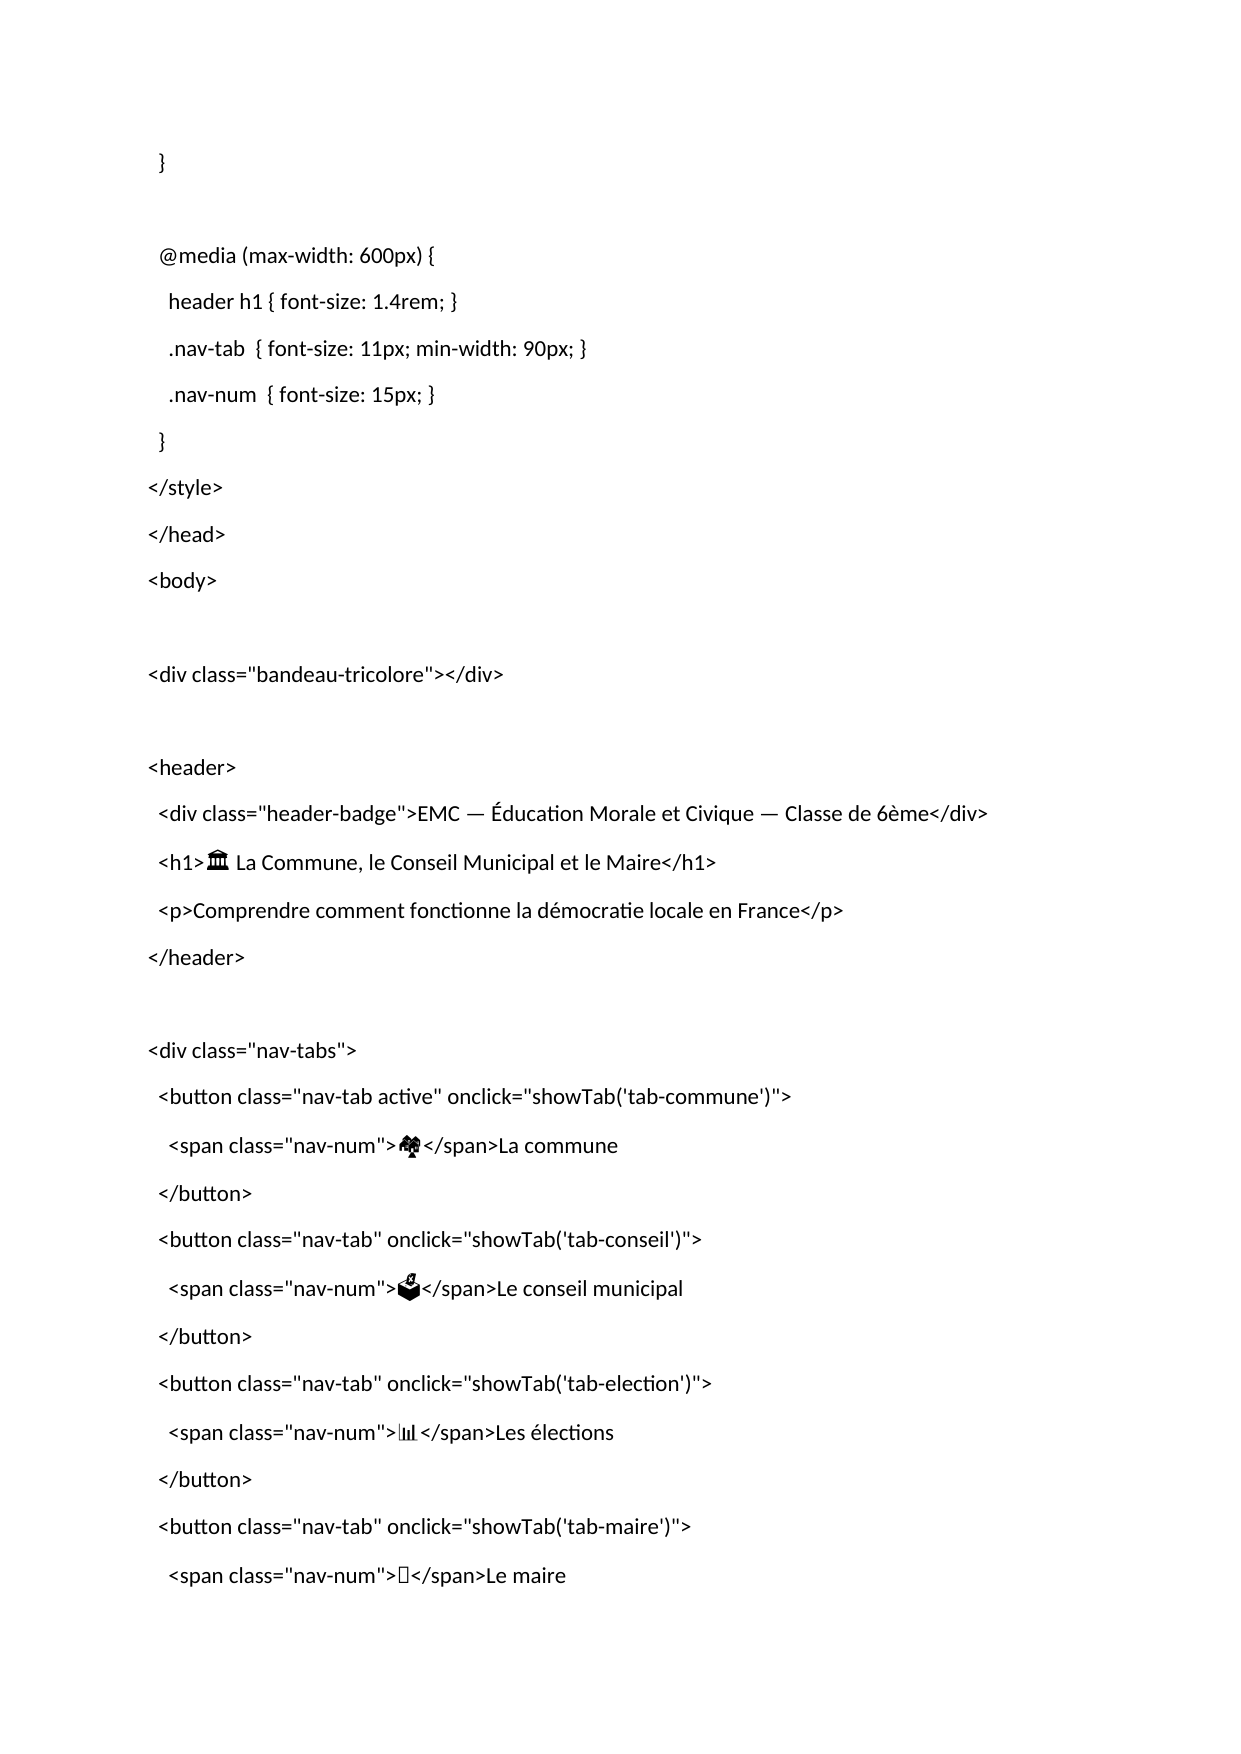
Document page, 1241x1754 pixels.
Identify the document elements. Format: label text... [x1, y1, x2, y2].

text <span class="nav-num">📊</span>Les élections [148, 1415, 1093, 1447]
text .nav-tab { font-size: 11px; min-width: 90px; } [148, 334, 1093, 362]
text <p>Comprendre comment fonctionne la démocratie locale en France</p> [148, 896, 1093, 924]
text </style> [148, 473, 1093, 502]
text </head> [148, 520, 1093, 548]
text <span class="nav-num">👤</span>Le maire [148, 1559, 1093, 1590]
text </button> [148, 1322, 1093, 1350]
text } [148, 148, 1093, 176]
text header h1 { font-size: 1.4rem; } [148, 287, 1093, 315]
text .nav-num { font-size: 15px; } [148, 380, 1093, 408]
text <span class="nav-num">🗳️</span>Le conseil municipal [148, 1272, 1093, 1303]
text @media (max-width: 600px) { [148, 241, 1093, 269]
text </button> [148, 1179, 1093, 1207]
text </button> [148, 1466, 1093, 1493]
text </header> [148, 943, 1093, 971]
text } [148, 427, 1093, 455]
text <button class="nav-tab" onclick="showTab('tab-election')"> [148, 1369, 1093, 1397]
text <button class="nav-tab" onclick="showTab('tab-maire')"> [148, 1512, 1093, 1540]
text <button class="nav-tab" onclick="showTab('tab-conseil')"> [148, 1226, 1093, 1254]
text <header> [148, 753, 1093, 781]
text <div class="bandeau-tricolore"></div> [148, 660, 1093, 688]
text <div class="nav-tabs"> [148, 1036, 1093, 1064]
text <h1>🏛️ La Commune, le Conseil Municipal et le Maire</h1> [148, 846, 1093, 877]
text <span class="nav-num">🏘️</span>La commune [148, 1129, 1093, 1160]
text <button class="nav-tab active" onclick="showTab('tab-commune')"> [148, 1082, 1093, 1110]
text <div class="header-badge">EMC — Éducation Morale et Civique — Classe de 6ème</div> [148, 799, 1093, 827]
text <body> [148, 567, 1093, 595]
